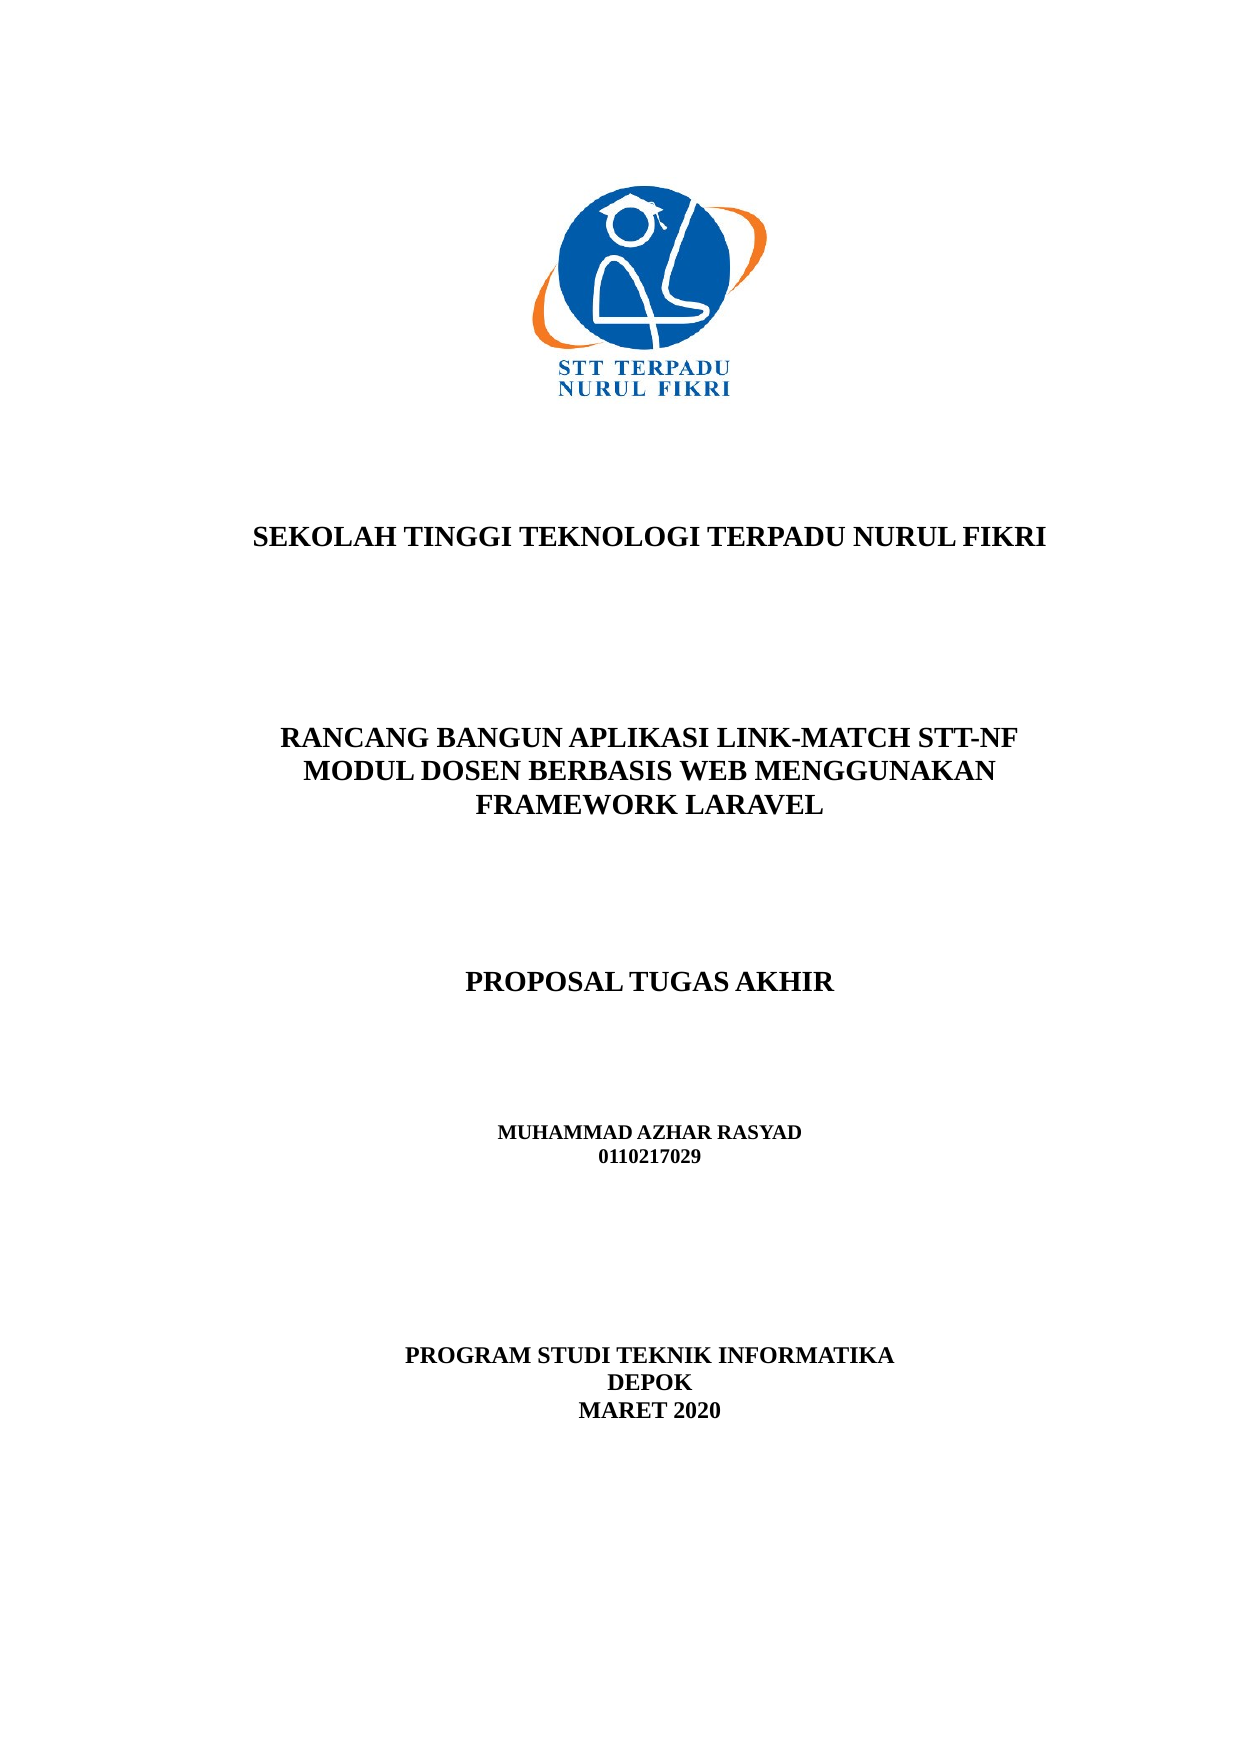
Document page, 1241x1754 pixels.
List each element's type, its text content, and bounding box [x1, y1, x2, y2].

text PROGRAM STUDI TEKNIK INFORMATIKA [236, 1341, 1063, 1368]
text MUHAMMAD AZHAR RASYAD [236, 1120, 1063, 1144]
text 0110217029 [236, 1144, 1063, 1168]
text SEKOLAH TINGGI TEKNOLOGI TERPADU NURUL FIKRI [236, 519, 1063, 552]
picture [531, 177, 769, 404]
text RANCANG BANGUN APLIKASI LINK-MATCH STT-NF MODUL DOSEN BERBASIS WEB MENGGUNAKAN FRAMEWORK LARAVEL [236, 720, 1063, 821]
text DEPOK [236, 1368, 1063, 1396]
text PROPOSAL TUGAS AKHIR [236, 964, 1063, 998]
text MARET 2020 [236, 1396, 1063, 1423]
